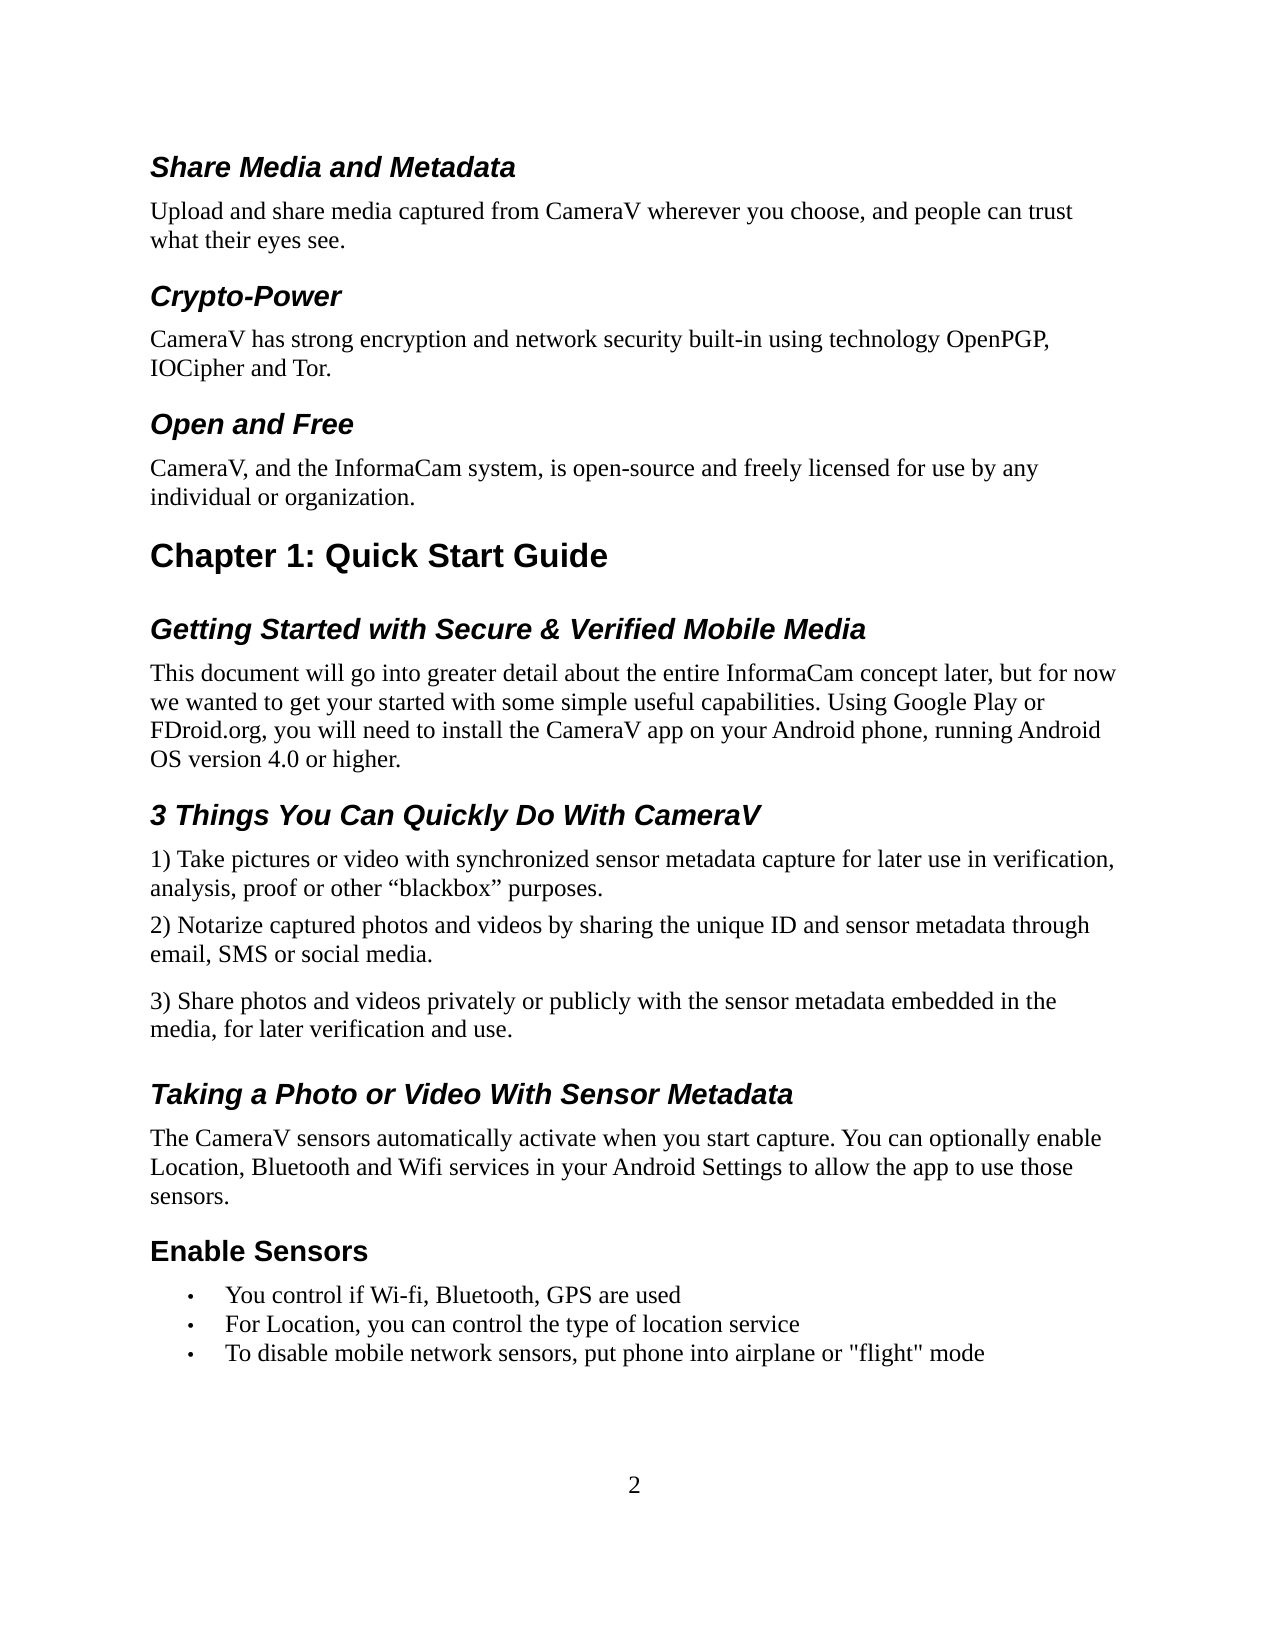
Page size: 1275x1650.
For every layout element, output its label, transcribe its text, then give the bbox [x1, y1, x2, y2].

text 1) Take pictures or video with synchronized sensor metadata capture for later use in verification, analysis, proof or other “blackbox” purposes. [150, 844, 1125, 901]
text This document will go into greater detail about the entire InformaCam concept later, but for now we wanted to get your started with some simple useful capabilities. Using Google Play or FDroid.org, you will need to install the CameraV app on your Android phone, running Android OS version 4.0 or higher. [150, 658, 1125, 773]
subtitle Enable Sensors [150, 1234, 1125, 1268]
text CameraV has strong encryption and network security built-in using technology OpenPGP, IOCipher and Tor. [150, 324, 1125, 382]
subtitle Crypto-Power [150, 278, 1125, 312]
subtitle 3 Things You Can Quickly Do With CameraV [150, 798, 1125, 831]
subtitle Chapter 1: Quick Start Guide [150, 536, 1125, 574]
text The CameraV sensors automatically activate when you start capture. You can optionally enable Location, Bluetooth and Wifi services in your Android Settings to allow the app to use those sensors. [150, 1123, 1125, 1209]
text Upload and share media captured from CameraV wherever you choose, and people can trust what their eyes see. [150, 196, 1125, 253]
subtitle Open and Free [150, 407, 1125, 441]
text 3) Share photos and videos privately or publicly with the sensor metadata embedded in the media, for later verification and use. [150, 986, 1125, 1043]
text CameraV, and the InformaCam system, is open-source and freely licensed for use by any individual or organization. [150, 453, 1125, 511]
list For Location, you can control the type of location service [187, 1309, 1125, 1338]
list To disable mobile network sensors, put phone into airplane or "flight" mode [187, 1338, 1125, 1367]
text 2) Notarize captured photos and videos by sharing the unique ID and sensor metadata through email, SMS or social media. [150, 910, 1125, 968]
subtitle Taking a Photo or Video With Sensor Metadata [150, 1077, 1125, 1111]
subtitle Share Media and Metadata [150, 150, 1125, 183]
subtitle Getting Started with Secure & Verified Mobile Media [150, 612, 1125, 645]
list You control if Wi-fi, Bluetooth, GPS are used [187, 1281, 1125, 1309]
